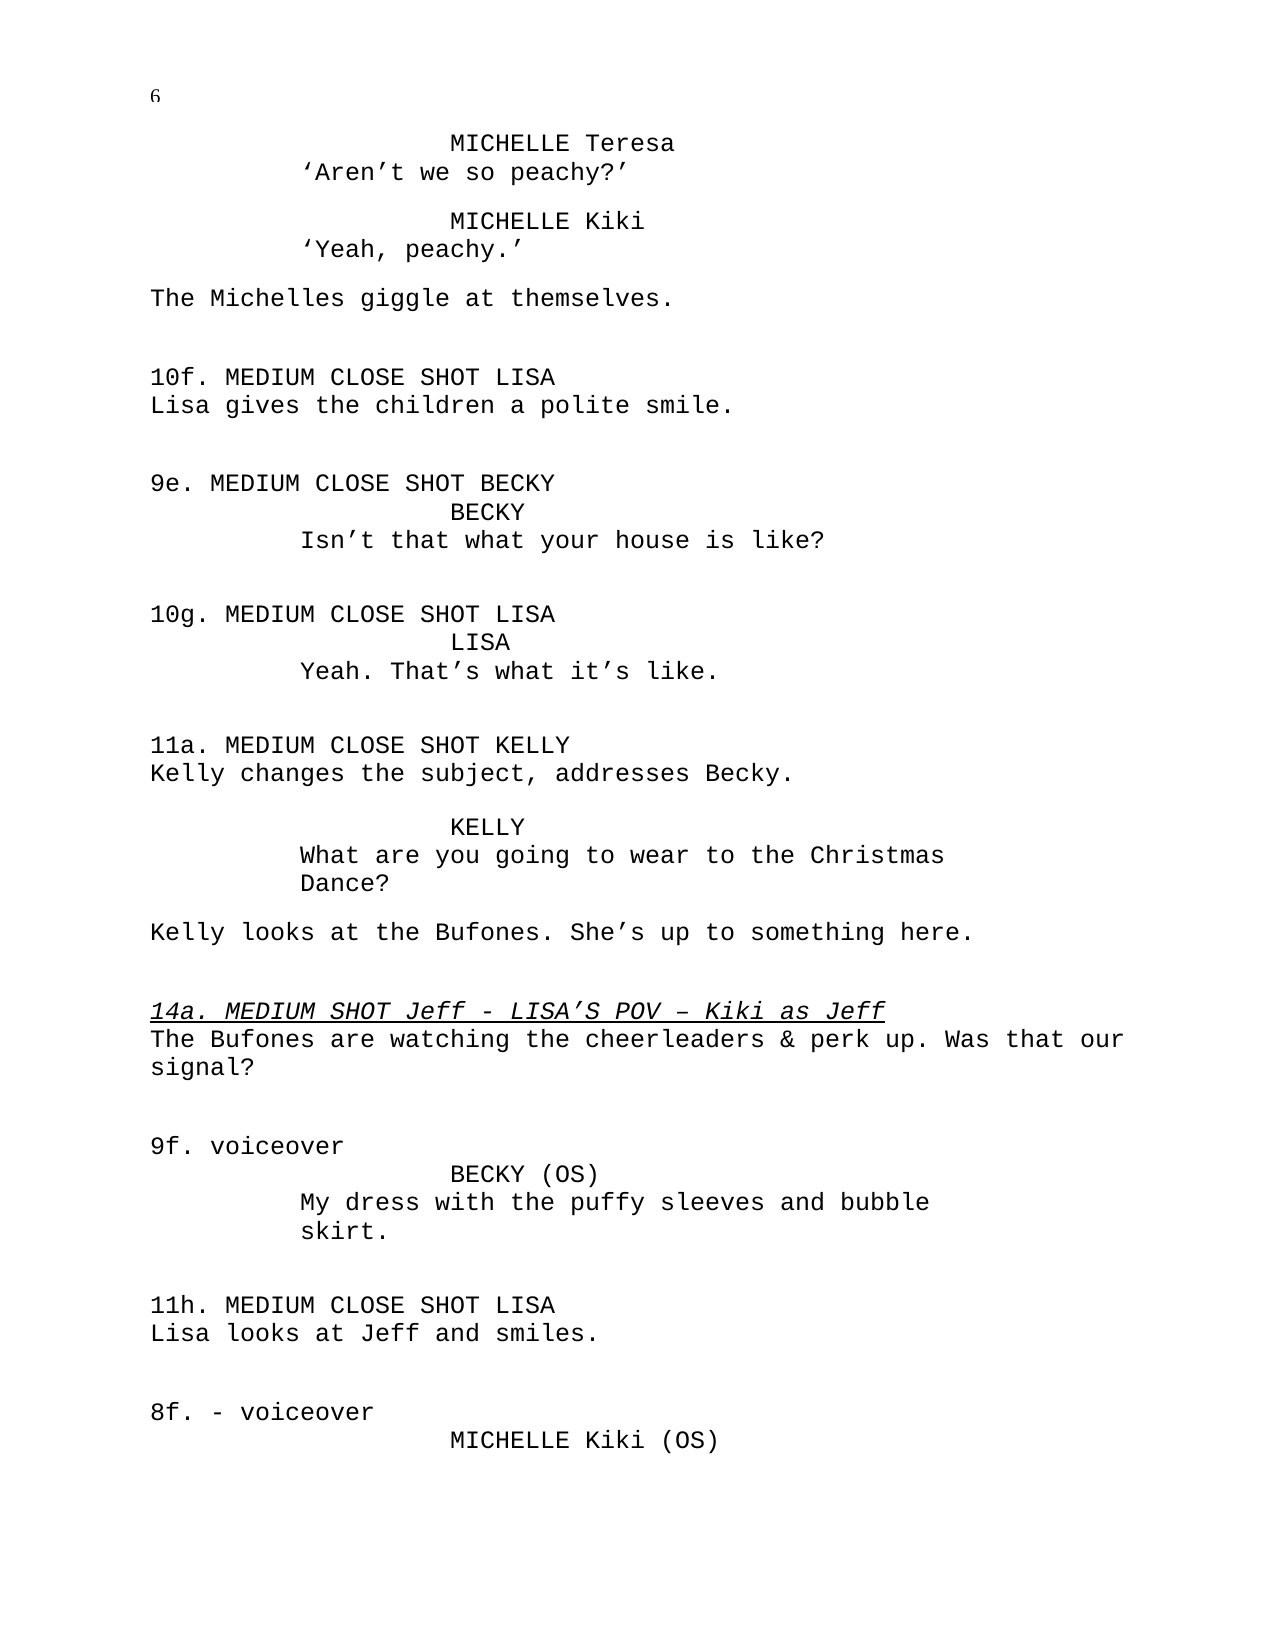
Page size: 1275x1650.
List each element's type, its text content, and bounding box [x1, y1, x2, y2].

subtitle 11h. MEDIUM CLOSE SHOT LISA [150, 1292, 1125, 1321]
subtitle 10f. MEDIUM CLOSE SHOT LISA [150, 364, 1125, 392]
text Lisa gives the children a polite smile. [150, 392, 1125, 421]
text Kelly changes the subject, addresses Becky. [150, 761, 1125, 789]
text ‘Aren’t we so peachy?’ [300, 159, 975, 187]
subtitle 9f. voiceover [150, 1133, 1125, 1162]
text The Bufones are watching the cheerleaders & perk up. Was that our signal? [150, 1027, 1125, 1083]
text ‘Yeah, peachy.’ [300, 237, 975, 265]
subtitle 14a. MEDIUM SHOT Jeff - LISA’S POV – Kiki as Jeff [150, 998, 1125, 1027]
text MICHELLE Teresa [150, 131, 1125, 159]
text KELLY [150, 814, 1125, 842]
text MICHELLE Kiki [150, 208, 1125, 237]
text Isn’t that what your house is like? [300, 527, 975, 556]
text Lisa looks at Jeff and smiles. [150, 1321, 1125, 1349]
subtitle 10g. MEDIUM CLOSE SHOT LISA [150, 602, 1125, 630]
text LISA [150, 630, 1125, 658]
text MICHELLE Kiki (OS) [150, 1427, 1125, 1456]
text The Michelles giggle at themselves. [150, 286, 1125, 314]
text Yeah. That’s what it’s like. [300, 658, 975, 687]
text Kelly looks at the Bufones. She’s up to something here. [150, 920, 1125, 948]
text What are you going to wear to the Christmas Dance? [300, 842, 975, 899]
subtitle 8f. - voiceover [150, 1399, 1125, 1427]
text My dress with the puffy sleeves and bubble skirt. [300, 1190, 975, 1247]
text BECKY [150, 499, 1125, 527]
subtitle 9e. MEDIUM CLOSE SHOT BECKY [150, 471, 1125, 499]
subtitle 11a. MEDIUM CLOSE SHOT KELLY [150, 732, 1125, 761]
text BECKY (OS) [150, 1162, 1125, 1190]
